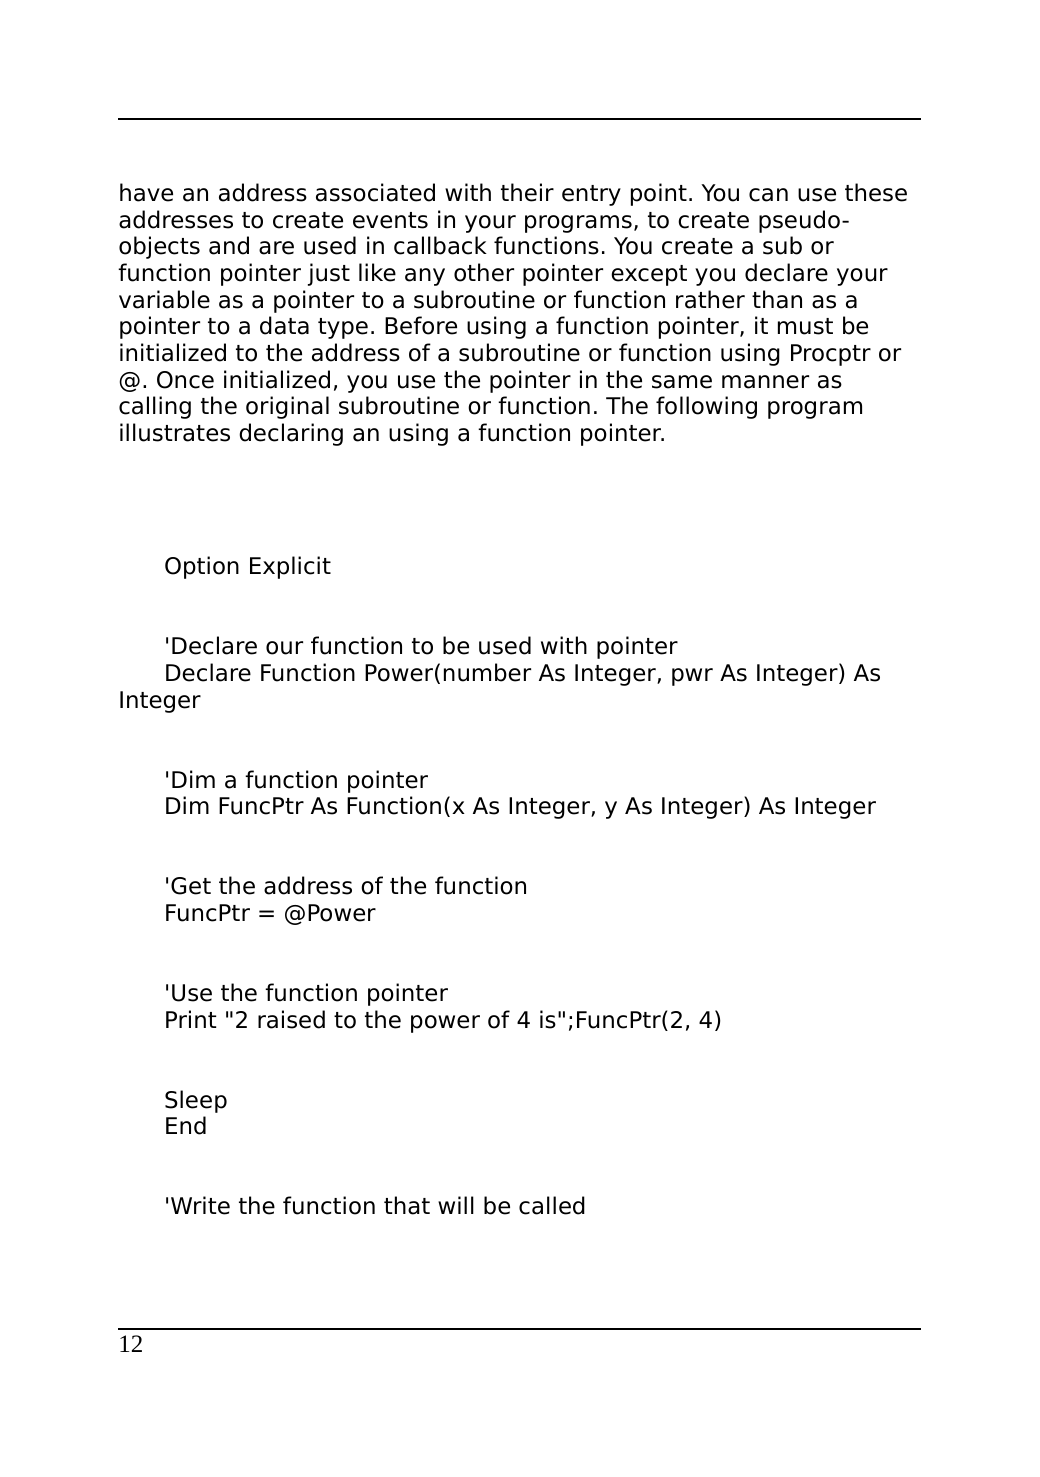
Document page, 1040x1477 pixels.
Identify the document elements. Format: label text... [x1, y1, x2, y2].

text 'Dim a function pointer [118, 767, 921, 793]
text End [118, 1113, 921, 1140]
text Dim FuncPtr As Function(x As Integer, y As Integer) As Integer [118, 793, 921, 820]
text Sleep [118, 1087, 921, 1113]
text 'Declare our function to be used with pointer [118, 633, 921, 660]
text 'Get the address of the function [118, 873, 921, 900]
text 'Write the function that will be called [118, 1193, 921, 1220]
text FuncPtr = @Power [118, 900, 921, 927]
text Print "2 raised to the power of 4 is";FuncPtr(2, 4) [118, 1007, 921, 1033]
text 'Use the function pointer [118, 980, 921, 1007]
text Option Explicit [118, 553, 921, 580]
text Declare Function Power(number As Integer, pwr As Integer) As Integer [118, 660, 921, 713]
text have an address associated with their entry point. You can use these addresses to create events in your programs, to create pseudo-objects and are used in callback functions. You create a sub or function pointer just like any other pointer except you declare your variable as a pointer to a subroutine or function rather than as a pointer to a data type. Before using a function pointer, it must be initialized to the address of a subroutine or function using Procptr or @. Once initialized, you use the pointer in the same manner as calling the original subroutine or function. The following program illustrates declaring an using a function pointer. [118, 180, 921, 447]
